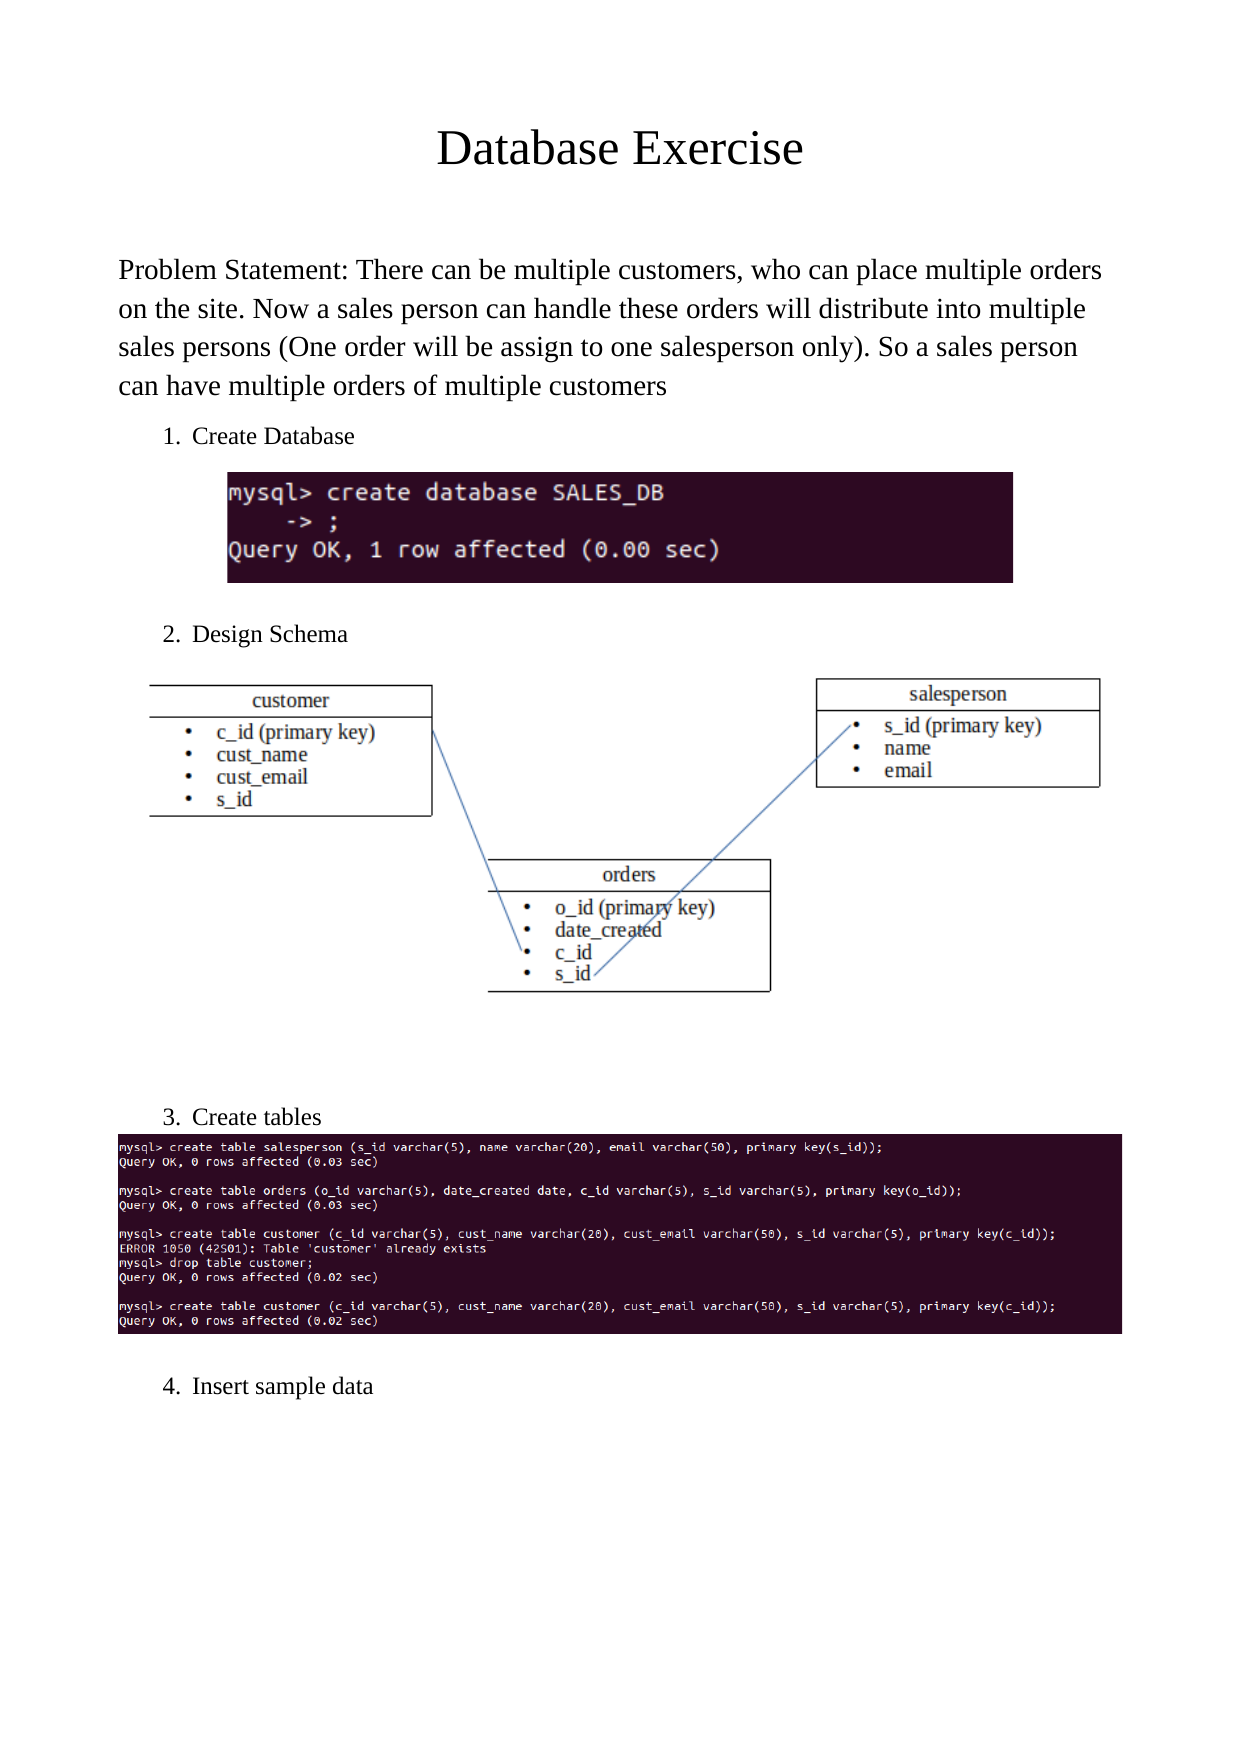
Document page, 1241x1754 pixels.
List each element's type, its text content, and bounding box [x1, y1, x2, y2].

list Insert sample data [162, 1371, 1122, 1400]
list Create Database [162, 421, 1122, 450]
picture [118, 1134, 1123, 1334]
picture [227, 472, 1014, 583]
list Create tables [162, 1102, 1122, 1130]
picture [118, 652, 1123, 1065]
text Database Exercise [118, 118, 1122, 176]
list Design Schema [162, 619, 1122, 648]
text Problem Statement: There can be multiple customers, who can place multiple orders on the site. Now a sales person can handle these orders will distribute into multiple sales persons (One order will be assign to one salesperson only). So a sales person can have multiple orders of multiple customers [118, 252, 1122, 401]
